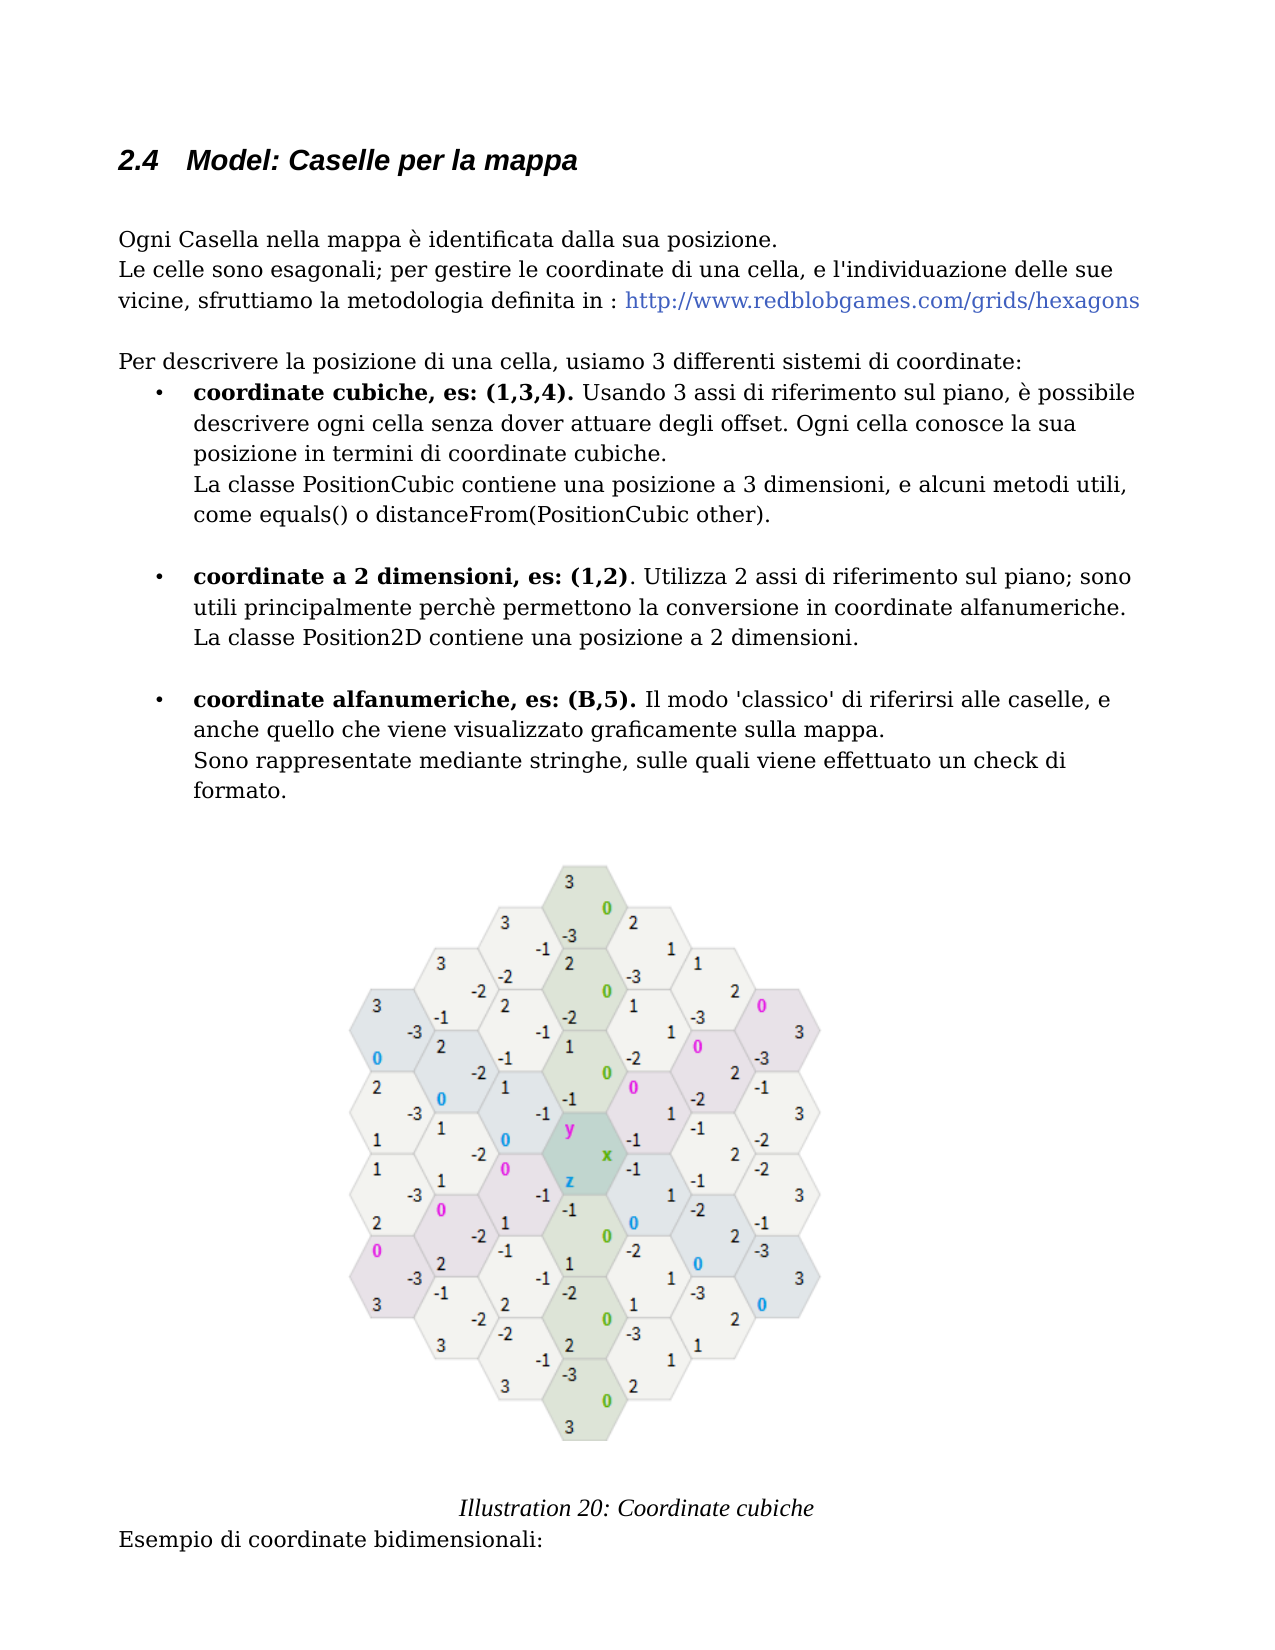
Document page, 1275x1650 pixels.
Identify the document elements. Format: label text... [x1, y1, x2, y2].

list coordinate alfanumeriche, es: (B,5). Il modo 'classico' di riferirsi alle caselle, e anche quello che viene visualizzato graficamente sulla mappa. [156, 686, 1157, 743]
text Illustration 20: Coordinate cubiche [318, 1493, 957, 1522]
list La classe PositionCubic contiene una posizione a 3 dimensioni, e alcuni metodi utili, come equals() o distanceFrom(PositionCubic other). [156, 472, 1157, 528]
list coordinate a 2 dimensioni, es: (1,2). Utilizza 2 assi di riferimento sul piano; sono utili principalmente perchè permettono la conversione in coordinate alfanumeriche. [156, 564, 1157, 620]
picture [318, 852, 856, 1441]
list La classe Position2D contiene una posizione a 2 dimensioni. [156, 625, 1157, 651]
text Le celle sono esagonali; per gestire le coordinate di una cella, e l'individuazione delle sue vicine, sfruttiamo la metodologia definita in : http://www.redblobgames.com/grids/hexagons [118, 257, 1157, 313]
text Ogni Casella nella mappa è identificata dalla sua posizione. [118, 227, 1157, 252]
list Sono rappresentate mediante stringhe, sulle quali viene effettuato un check di formato. [156, 748, 1157, 804]
list coordinate cubiche, es: (1,3,4). Usando 3 assi di riferimento sul piano, è possibile descrivere ogni cella senza dover attuare degli offset. Ogni cella conosce la sua posizione in termini di coordinate cubiche. [156, 380, 1157, 467]
subtitle Model: Caselle per la mappa [118, 143, 1157, 177]
text Per descrivere la posizione di una cella, usiamo 3 differenti sistemi di coordinate: [118, 349, 1157, 375]
text Esempio di coordinate bidimensionali: [118, 840, 1157, 1552]
